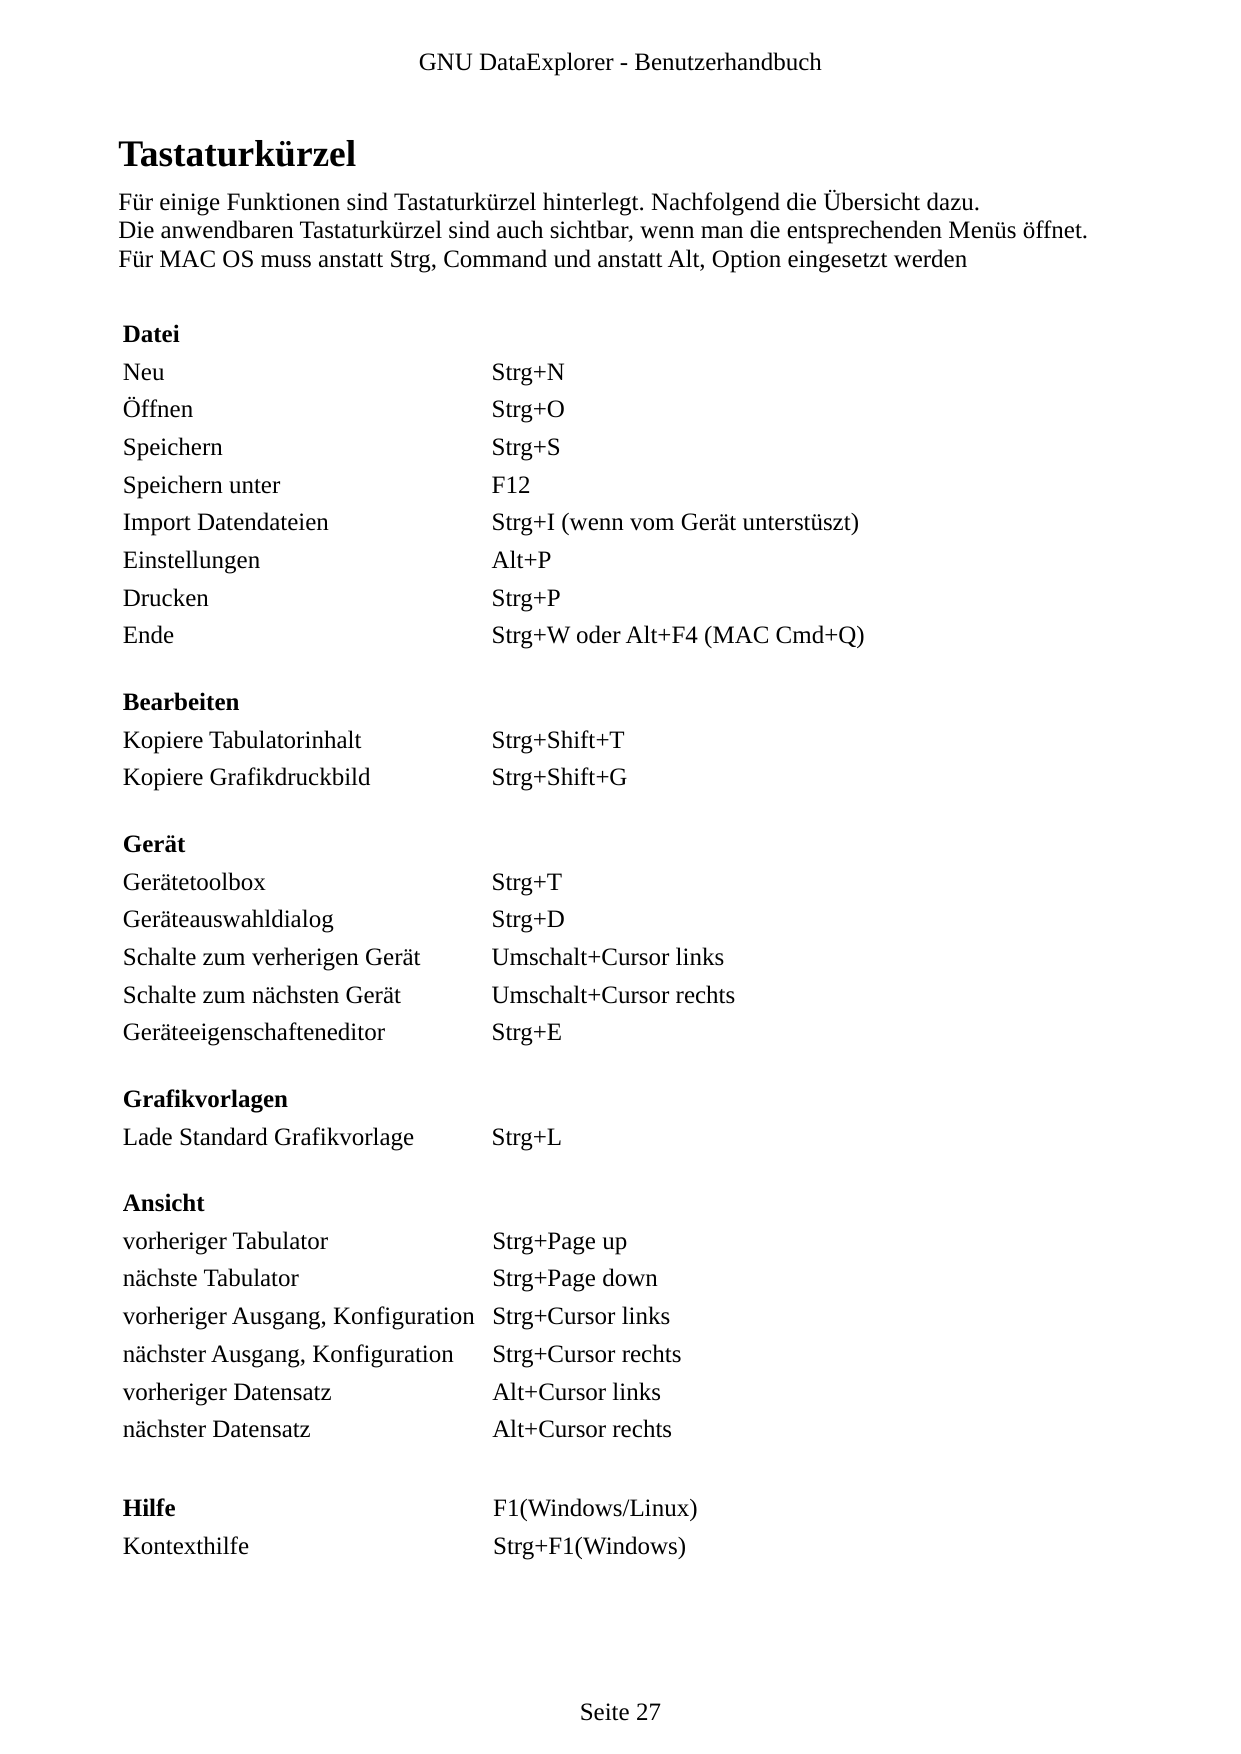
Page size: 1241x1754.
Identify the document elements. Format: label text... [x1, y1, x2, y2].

table_cell Strg+Page up [488, 1221, 823, 1259]
table_header Hilfe [118, 1489, 488, 1526]
table_cell Drucken [118, 578, 487, 616]
table_cell Kontexthilfe [118, 1526, 488, 1564]
table_cell Geräteeigenschafteneditor [118, 1013, 487, 1051]
table_cell Strg+D [487, 900, 827, 937]
table_cell vorheriger Tabulator [118, 1221, 487, 1259]
text Für einige Funktionen sind Tastaturkürzel hinterlegt. Nachfolgend die Übersicht dazu. Die anwendbaren Tastaturkürzel sind auch sichtbar, wenn man die entsprechenden Menüs öffnet. Für MAC OS muss anstatt Strg, Command und anstatt Alt, Option eingesetzt werden [118, 187, 1122, 273]
table_cell Schalte zum verherigen Gerät [118, 938, 487, 975]
table_cell Öffnen [118, 390, 487, 427]
table_cell Strg+Cursor rechts [488, 1334, 823, 1372]
table_header [487, 314, 1020, 352]
table_cell Speichern [118, 428, 487, 465]
table_cell vorheriger Ausgang, Konfiguration [118, 1297, 487, 1334]
table_cell Strg+P [487, 578, 1020, 616]
table_header Datei [118, 314, 487, 352]
table_cell nächste Tabulator [118, 1259, 487, 1297]
table_cell Alt+Cursor rechts [488, 1410, 823, 1447]
table_cell Kopiere Grafikdruckbild [118, 758, 487, 796]
table_header Ansicht [118, 1184, 487, 1221]
table_cell F12 [487, 465, 1020, 503]
table_cell Geräteauswahldialog [118, 900, 487, 937]
table_cell Einstellungen [118, 541, 487, 578]
table_header Gerät [118, 824, 487, 862]
table_cell nächster Ausgang, Konfiguration [118, 1334, 487, 1372]
table_cell Gerätetoolbox [118, 862, 487, 900]
table_cell Umschalt+Cursor rechts [487, 975, 827, 1013]
table_header Bearbeiten [118, 683, 487, 720]
table_header Grafikvorlagen [118, 1079, 487, 1117]
table_cell Strg+Cursor links [488, 1297, 823, 1334]
table_cell Strg+N [487, 352, 1020, 390]
table_cell vorheriger Datensatz [118, 1372, 487, 1410]
table_cell Strg+Shift+T [487, 720, 829, 758]
table_header [487, 683, 829, 720]
table_cell Strg+Shift+G [487, 758, 829, 796]
table_cell Ende [118, 616, 487, 654]
table_cell Kopiere Tabulatorinhalt [118, 720, 487, 758]
table_header [487, 824, 827, 862]
table_cell Schalte zum nächsten Gerät [118, 975, 487, 1013]
table_cell Strg+S [487, 428, 1020, 465]
table_header [488, 1184, 823, 1221]
table_cell Lade Standard Grafikvorlage [118, 1117, 487, 1155]
table_cell Umschalt+Cursor links [487, 938, 827, 975]
table_header [487, 1079, 823, 1117]
table_cell Strg+W oder Alt+F4 (MAC Cmd+Q) [487, 616, 1020, 654]
table_header F1(Windows/Linux) [489, 1489, 821, 1526]
table_cell nächster Datensatz [118, 1410, 487, 1447]
table_cell Import Datendateien [118, 503, 487, 541]
subtitle Tastaturkürzel [118, 131, 1122, 174]
table_cell Strg+F1(Windows) [489, 1526, 821, 1564]
table_cell Strg+L [487, 1117, 823, 1155]
table_cell Alt+Cursor links [488, 1372, 823, 1410]
table_cell Strg+O [487, 390, 1020, 427]
table_cell Alt+P [487, 541, 1020, 578]
table_cell Strg+Page down [488, 1259, 823, 1297]
table_cell Strg+E [487, 1013, 827, 1051]
table_cell Neu [118, 352, 487, 390]
table_cell Strg+T [487, 862, 827, 900]
table_cell Speichern unter [118, 465, 487, 503]
table_cell Strg+I (wenn vom Gerät unterstüszt) [487, 503, 1020, 541]
